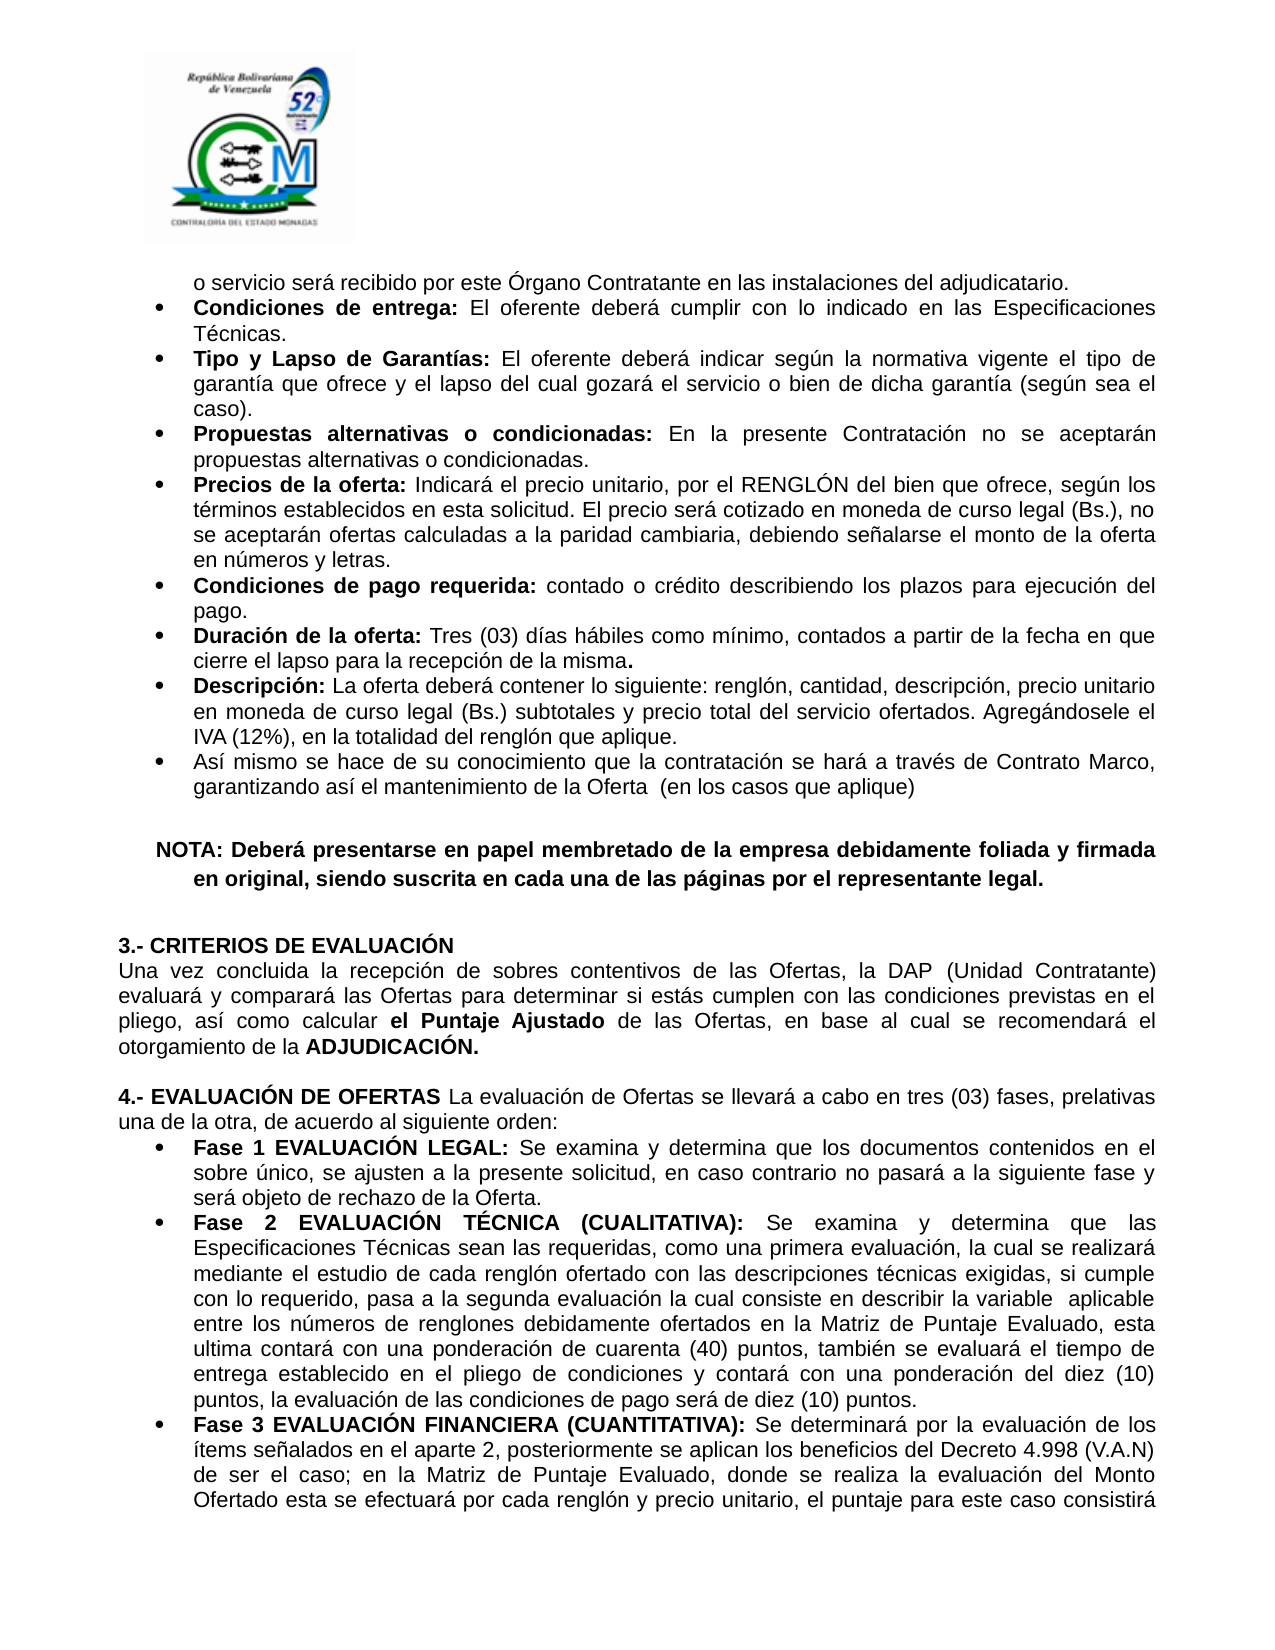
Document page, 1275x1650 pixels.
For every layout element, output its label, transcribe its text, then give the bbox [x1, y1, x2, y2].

list Duración de la oferta: Tres (03) días hábiles como mínimo, contados a partir de la fecha en que cierre el lapso para la recepción de la misma. [156, 623, 1157, 673]
picture [141, 48, 359, 245]
list Condiciones de pago requerida: contado o crédito describiendo los plazos para ejecución del pago. [156, 572, 1157, 623]
list Tipo y Lapso de Garantías: El oferente deberá indicar según la normativa vigente el tipo de garantía que ofrece y el lapso del cual gozará el servicio o bien de dicha garantía (según sea el caso). [156, 346, 1157, 421]
text NOTA: Deberá presentarse en papel membretado de la empresa debidamente foliada y firmada en original, siendo suscrita en cada una de las páginas por el representante legal. [156, 837, 1157, 891]
list Propuestas alternativas o condicionadas: En la presente Contratación no se aceptarán propuestas alternativas o condicionadas. [156, 421, 1157, 472]
text 3.- CRITERIOS DE EVALUACIÓN [118, 933, 1157, 958]
text 4.- EVALUACIÓN DE OFERTAS La evaluación de Ofertas se llevará a cabo en tres (03) fases, prelativas una de la otra, de acuerdo al siguiente orden: [118, 1084, 1157, 1134]
list Así mismo se hace de su conocimiento que la contratación se hará a través de Contrato Marco, garantizando así el mantenimiento de la Oferta (en los casos que aplique) [156, 749, 1157, 799]
list Precios de la oferta: Indicará el precio unitario, por el RENGLÓN del bien que ofrece, según los términos establecidos en esta solicitud. El precio será cotizado en moneda de curso legal (Bs.), no se aceptarán ofertas calculadas a la paridad cambiaria, debiendo señalarse el monto de la oferta en números y letras. [156, 472, 1157, 572]
list Condiciones de entrega: El oferente deberá cumplir con lo indicado en las Especificaciones Técnicas. [156, 295, 1157, 346]
list Fase 2 EVALUACIÓN TÉCNICA (CUALITATIVA): Se examina y determina que las Especificaciones Técnicas sean las requeridas, como una primera evaluación, la cual se realizará mediante el estudio de cada renglón ofertado con las descripciones técnicas exigidas, si cumple con lo requerido, pasa a la segunda evaluación la cual consiste en describir la variable aplicable entre los números de renglones debidamente ofertados en la Matriz de Puntaje Evaluado, esta ultima contará con una ponderación de cuarenta (40) puntos, también se evaluará el tiempo de entrega establecido en el pliego de condiciones y contará con una ponderación del diez (10) puntos, la evaluación de las condiciones de pago será de diez (10) puntos. [156, 1210, 1157, 1412]
list Fase 3 EVALUACIÓN FINANCIERA (CUANTITATIVA): Se determinará por la evaluación de los ítems señalados en el aparte 2, posteriormente se aplican los beneficios del Decreto 4.998 (V.A.N) de ser el caso; en la Matriz de Puntaje Evaluado, donde se realiza la evaluación del Monto Ofertado esta se efectuará por cada renglón y precio unitario, el puntaje para este caso consistirá [156, 1412, 1157, 1512]
list o servicio será recibido por este Órgano Contratante en las instalaciones del adjudicatario. [156, 270, 1157, 295]
text Una vez concluida la recepción de sobres contentivos de las Ofertas, la DAP (Unidad Contratante) evaluará y comparará las Ofertas para determinar si estás cumplen con las condiciones previstas en el pliego, así como calcular el Puntaje Ajustado de las Ofertas, en base al cual se recomendará el otorgamiento de la ADJUDICACIÓN. [118, 958, 1157, 1059]
list Descripción: La oferta deberá contener lo siguiente: renglón, cantidad, descripción, precio unitario en moneda de curso legal (Bs.) subtotales y precio total del servicio ofertados. Agregándosele el IVA (12%), en la totalidad del renglón que aplique. [156, 673, 1157, 749]
list Fase 1 EVALUACIÓN LEGAL: Se examina y determina que los documentos contenidos en el sobre único, se ajusten a la presente solicitud, en caso contrario no pasará a la siguiente fase y será objeto de rechazo de la Oferta. [156, 1134, 1157, 1210]
